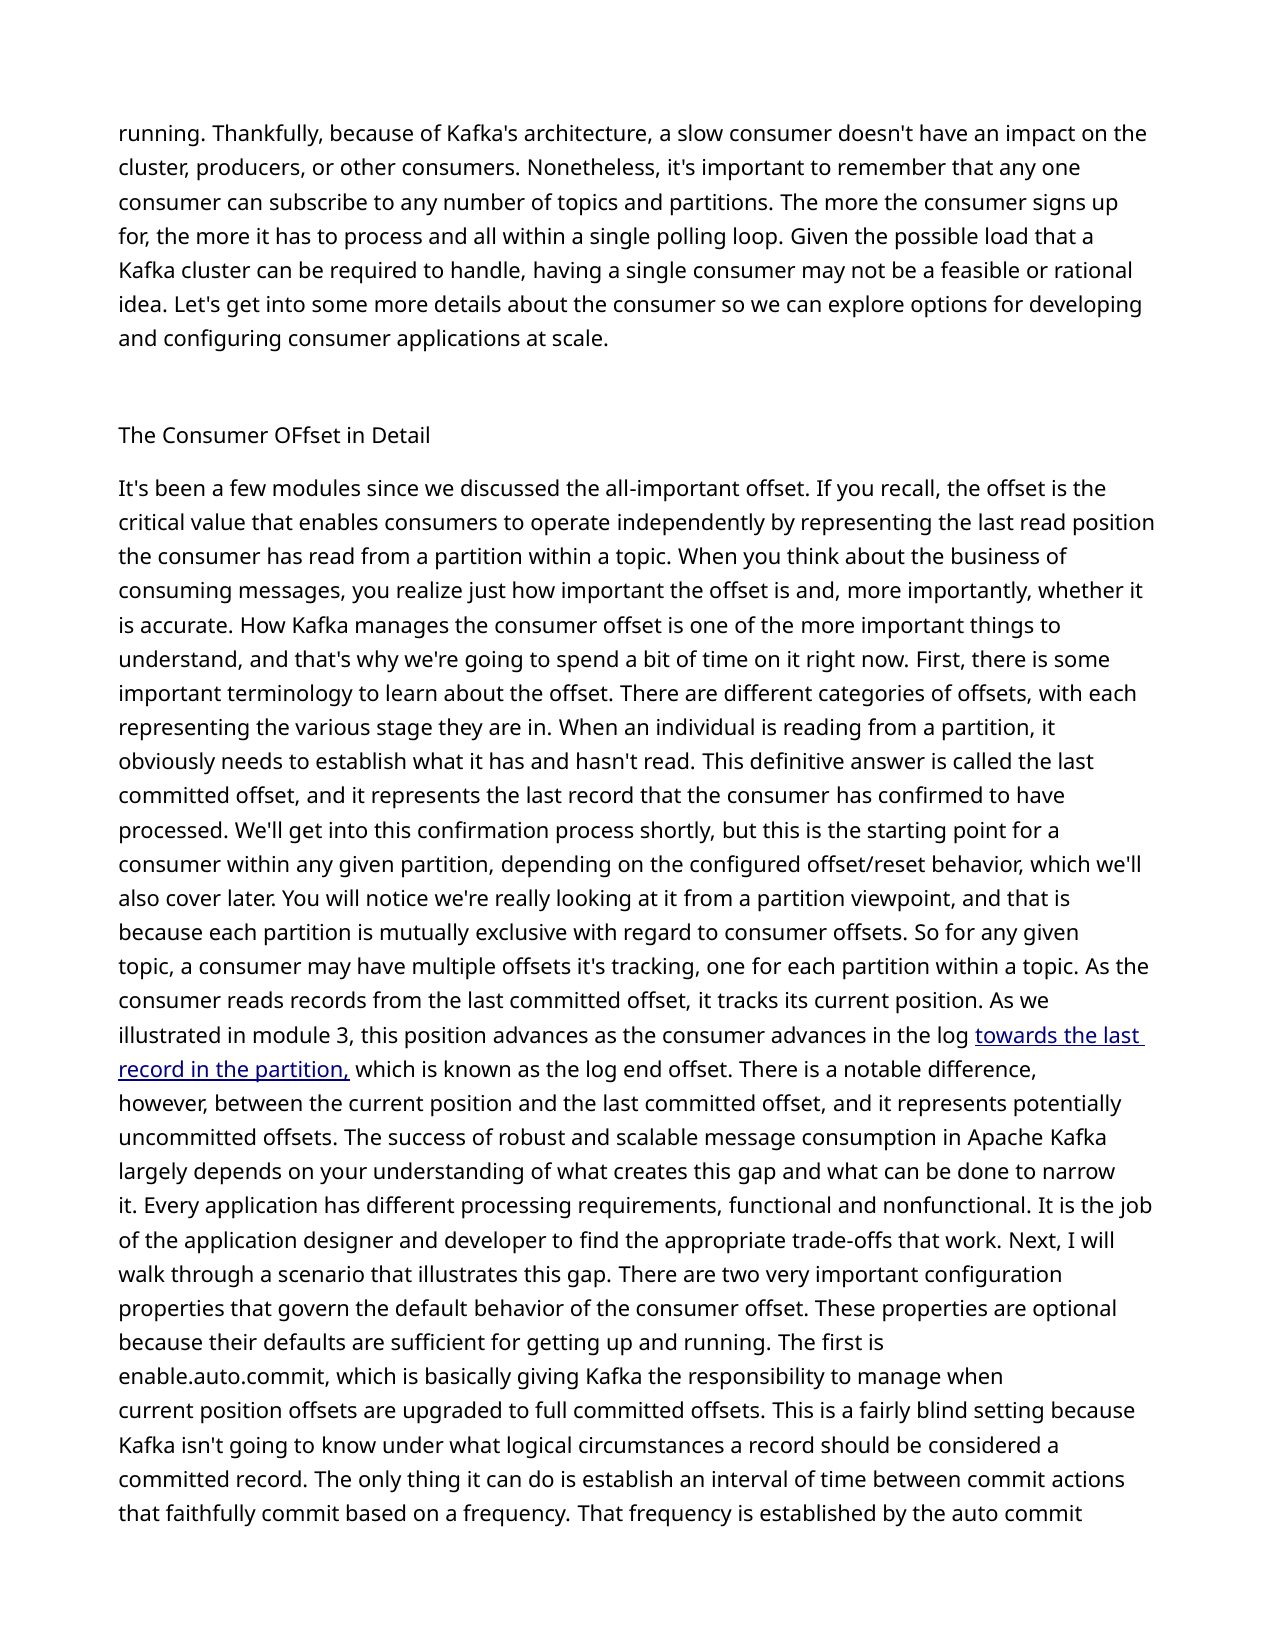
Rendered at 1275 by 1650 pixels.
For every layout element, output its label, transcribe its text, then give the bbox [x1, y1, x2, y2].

subtitle The Consumer OFfset in Detail [118, 420, 1157, 449]
text It's been a few modules since we discussed the all‑important offset. If you recall, the offset is the critical value that enables consumers to operate independently by representing the last read position the consumer has read from a partition within a topic. When you think about the business of consuming messages, you realize just how important the offset is and, more importantly, whether it is accurate. How Kafka manages the consumer offset is one of the more important things to understand, and that's why we're going to spend a bit of time on it right now. First, there is some important terminology to learn about the offset. There are different categories of offsets, with each representing the various stage they are in. When an individual is reading from a partition, it obviously needs to establish what it has and hasn't read. This definitive answer is called the last committed offset, and it represents the last record that the consumer has confirmed to have processed. We'll get into this confirmation process shortly, but this is the starting point for a consumer within any given partition, depending on the configured offset/reset behavior, which we'll also cover later. You will notice we're really looking at it from a partition viewpoint, and that is because each partition is mutually exclusive with regard to consumer offsets. So for any given topic, a consumer may have multiple offsets it's tracking, one for each partition within a topic. As the consumer reads records from the last committed offset, it tracks its current position. As we illustrated in module 3, this position advances as the consumer advances in the log towards the last record in the partition, which is known as the log end offset. There is a notable difference, however, between the current position and the last committed offset, and it represents potentially uncommitted offsets. The success of robust and scalable message consumption in Apache Kafka largely depends on your understanding of what creates this gap and what can be done to narrow it. Every application has different processing requirements, functional and nonfunctional. It is the job of the application designer and developer to find the appropriate trade‑offs that work. Next, I will walk through a scenario that illustrates this gap. There are two very important configuration properties that govern the default behavior of the consumer offset. These properties are optional because their defaults are sufficient for getting up and running. The first is enable.auto.commit, which is basically giving Kafka the responsibility to manage when current position offsets are upgraded to full committed offsets. This is a fairly blind setting because Kafka isn't going to know under what logical circumstances a record should be considered a committed record. The only thing it can do is establish an interval of time between commit actions that faithfully commit based on a frequency. That frequency is established by the auto commit [118, 473, 1157, 1528]
text running. Thankfully, because of Kafka's architecture, a slow consumer doesn't have an impact on the cluster, producers, or other consumers. Nonetheless, it's important to remember that any one consumer can subscribe to any number of topics and partitions. The more the consumer signs up for, the more it has to process and all within a single polling loop. Given the possible load that a Kafka cluster can be required to handle, having a single consumer may not be a feasible or rational idea. Let's get into some more details about the consumer so we can explore options for developing and configuring consumer applications at scale. [118, 118, 1157, 353]
